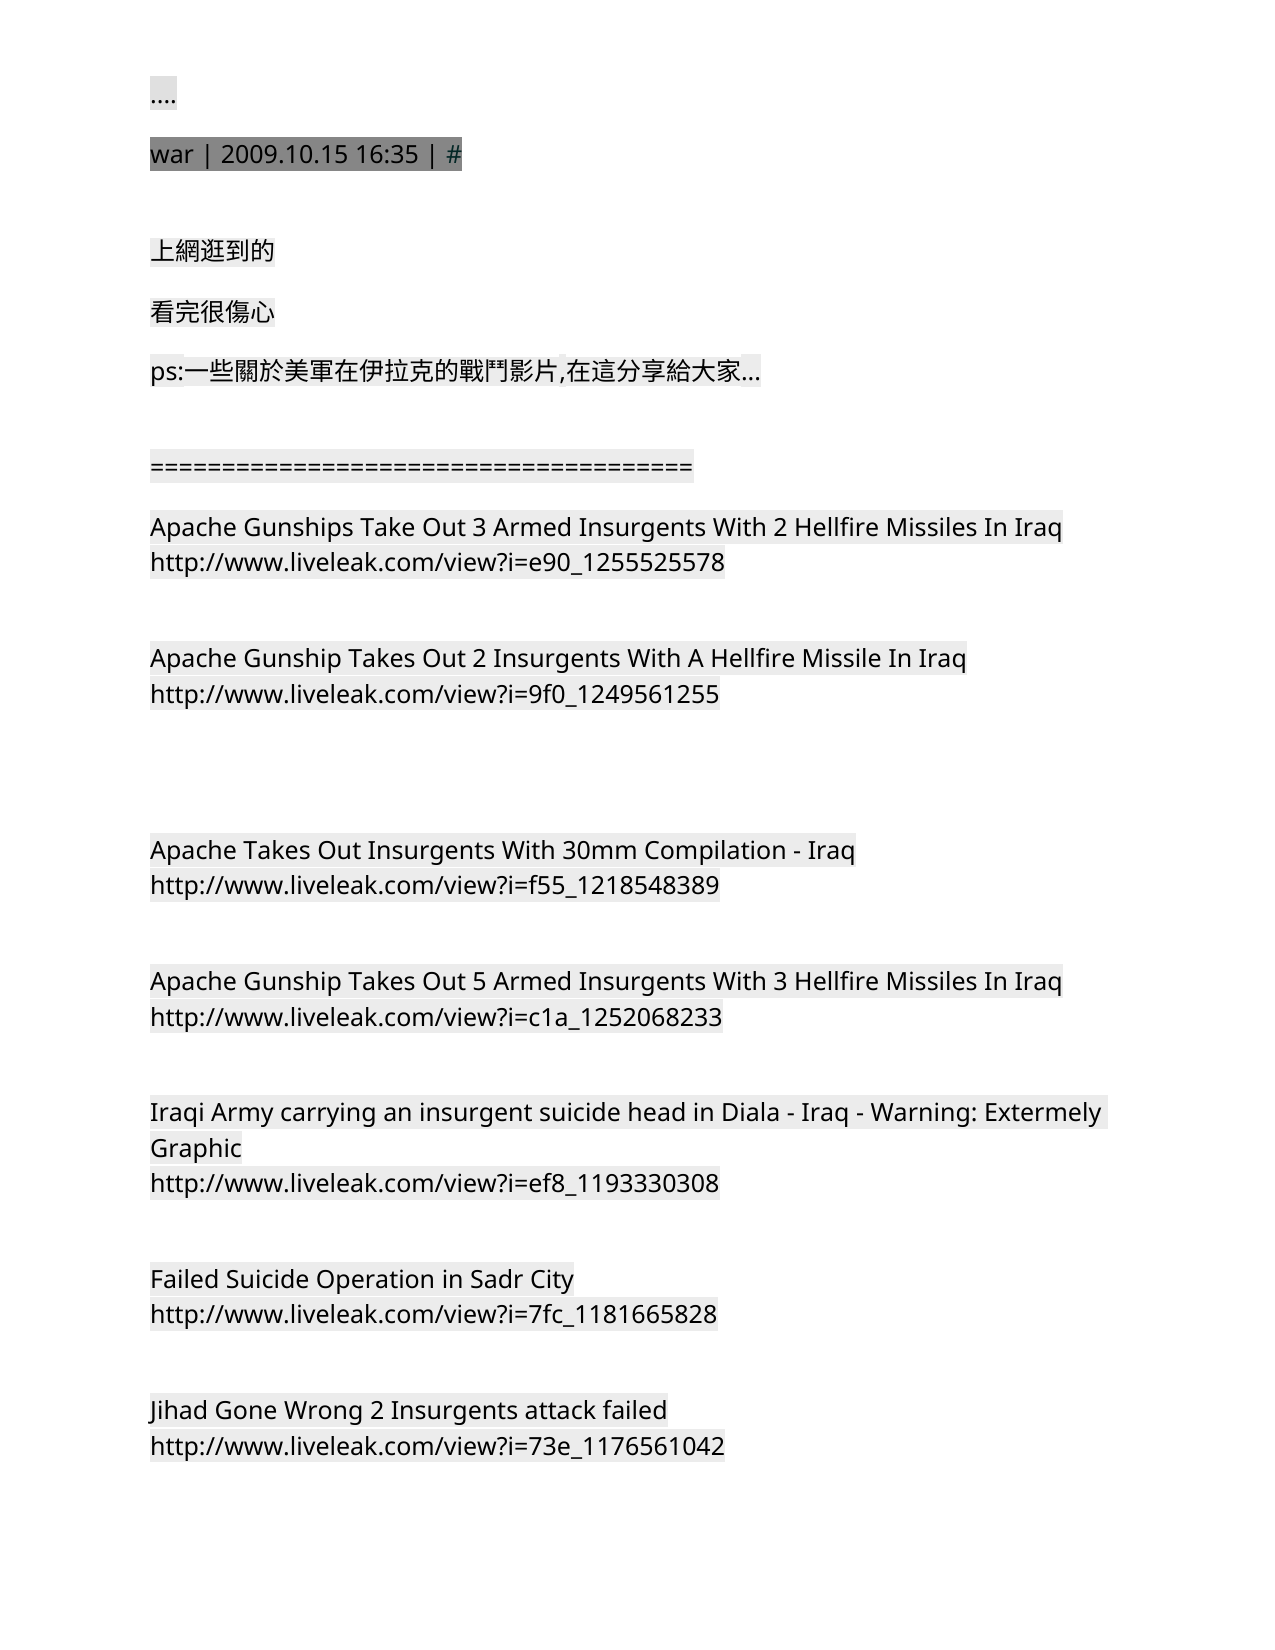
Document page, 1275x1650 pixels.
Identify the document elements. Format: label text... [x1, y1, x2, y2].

text 上網逛到的 [150, 231, 1125, 267]
text Iraqi Army carrying an insurgent suicide head in Diala - Iraq - Warning: Extermely Graphic http://www.liveleak.com/view?i=ef8_1193330308 [150, 1058, 1125, 1200]
text Apache Takes Out Insurgents With 30mm Compilation - Iraq http://www.liveleak.com/view?i=f55_1218548389 [150, 796, 1125, 902]
text Jihad Gone Wrong 2 Insurgents attack failed http://www.liveleak.com/view?i=73e_1176561042 [150, 1356, 1125, 1462]
text ps:一些關於美軍在伊拉克的戰鬥影片,在這分享給大家... [150, 352, 1125, 387]
text Apache Gunship Takes Out 2 Insurgents With A Hellfire Missile In Iraq http://www.liveleak.com/view?i=9f0_1249561255 [150, 604, 1125, 710]
text 看完很傷心 [150, 292, 1125, 327]
text Failed Suicide Operation in Sadr City http://www.liveleak.com/view?i=7fc_1181665828 [150, 1225, 1125, 1331]
text war | 2009.10.15 16:35 | # [150, 135, 1125, 171]
text Apache Gunships Take Out 3 Armed Insurgents With 2 Hellfire Missiles In Iraq http://www.liveleak.com/view?i=e90_1255525578 [150, 508, 1125, 579]
text .... [150, 75, 1125, 110]
text Apache Gunship Takes Out 5 Armed Insurgents With 3 Hellfire Missiles In Iraq http://www.liveleak.com/view?i=c1a_1252068233 [150, 927, 1125, 1033]
text ====================================== [150, 412, 1125, 483]
